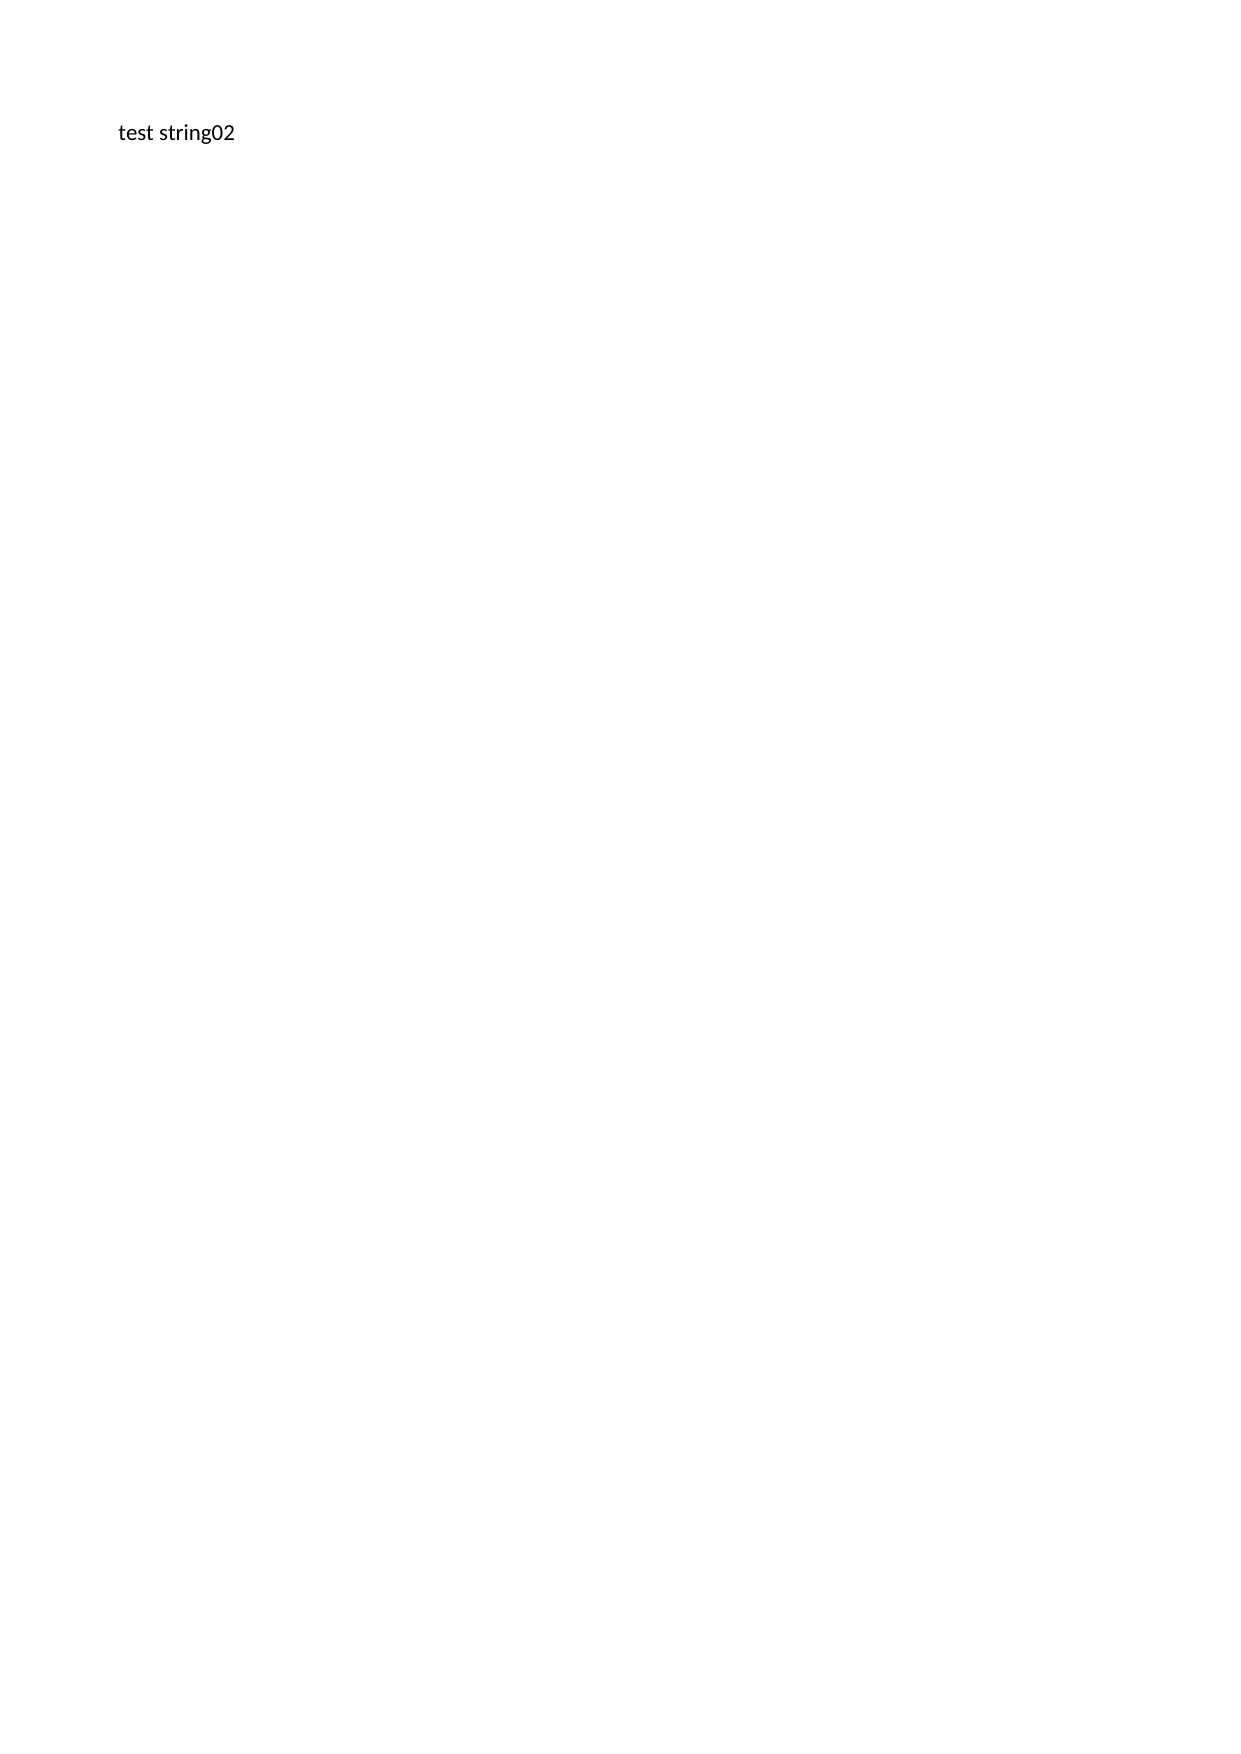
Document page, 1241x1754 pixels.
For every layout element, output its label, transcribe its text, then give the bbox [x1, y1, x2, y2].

text test string02 [118, 118, 1122, 146]
